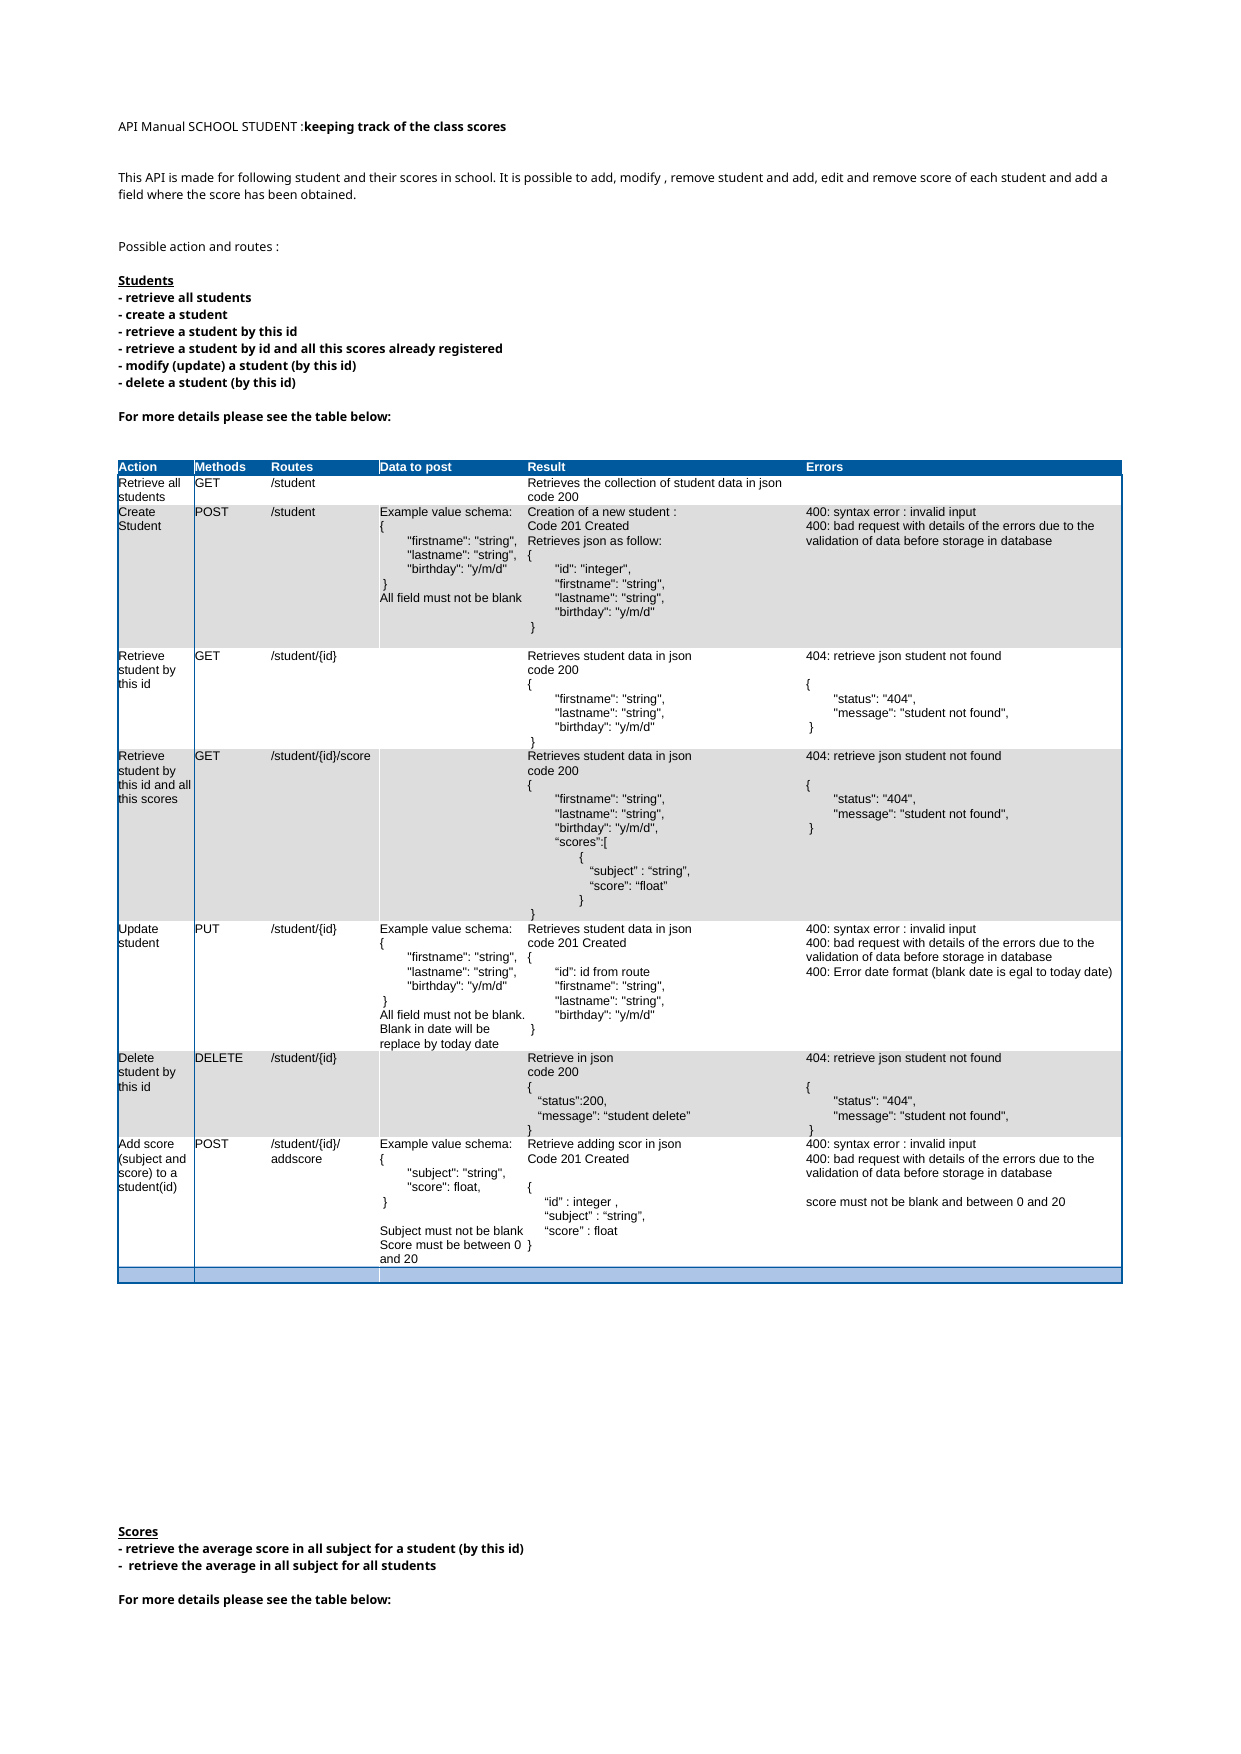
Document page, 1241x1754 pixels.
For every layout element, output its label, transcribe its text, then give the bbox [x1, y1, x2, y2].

table_header Methods [195, 460, 271, 474]
text - create a student [118, 306, 1122, 323]
table_cell Retrieve in json code 200 { “status”:200, “message”: “student delete” } [527, 1051, 806, 1137]
table_cell Retrieve student by this id [119, 648, 194, 749]
text Possible action and routes : [118, 238, 1122, 255]
table_cell /student/{id} [271, 921, 379, 1051]
table_cell GET [195, 749, 271, 921]
table_cell Retrieve all students [119, 476, 194, 504]
text - retrieve the average score in all subject for a student (by this id) [118, 1540, 1122, 1557]
text - retrieve the average in all subject for all students [118, 1557, 1122, 1574]
table_cell [380, 749, 527, 921]
table_cell DELETE [195, 1051, 271, 1137]
table_cell Retrieves the collection of student data in json code 200 [527, 476, 806, 504]
table_cell POST [195, 505, 271, 648]
table_cell 400: syntax error : invalid input 400: bad request with details of the errors due to the validation of data before storage in database [806, 505, 1121, 648]
table_cell PUT [195, 921, 271, 1051]
text - retrieve all students [118, 289, 1122, 306]
table_cell Example value schema: { "firstname": "string", "lastname": "string", "birthday": "y/m/d" } All field must not be blank [380, 505, 527, 648]
text Students [118, 272, 1122, 289]
table_cell 400: syntax error : invalid input 400: bad request with details of the errors due to the validation of data before storage in database score must not be blank and between 0 and 20 [806, 1137, 1121, 1266]
table_cell Creation of a new student : Code 201 Created Retrieves json as follow: { "id": "integer", "firstname": "string", "lastname": "string", "birthday": "y/m/d" } [527, 505, 806, 648]
table_cell [380, 1051, 527, 1137]
table_cell Retrieves student data in json code 200 { "firstname": "string", "lastname": "string", "birthday": "y/m/d", “scores”:[ { “subject” : “string”, “score”: “float” } } [527, 749, 806, 921]
text - modify (update) a student (by this id) [118, 357, 1122, 374]
table_cell Add score (subject and score) to a student(id) [119, 1137, 194, 1266]
table_cell Delete student by this id [119, 1051, 194, 1137]
table_cell POST [195, 1137, 271, 1266]
table_header Errors [806, 460, 1122, 474]
table_cell GET [195, 476, 271, 504]
table_cell GET [195, 648, 271, 749]
table_cell Retrieves student data in json code 201 Created { “id”: id from route "firstname": "string", "lastname": "string", "birthday": "y/m/d" } [527, 921, 806, 1051]
table_cell 400: syntax error : invalid input 400: bad request with details of the errors due to the validation of data before storage in database 400: Error date format (blank date is egal to today date) [806, 921, 1121, 1051]
text - retrieve a student by id and all this scores already registered [118, 340, 1122, 357]
table_cell [806, 1268, 1121, 1282]
table_cell [806, 476, 1121, 504]
table_cell [380, 1268, 527, 1282]
table_cell 404: retrieve json student not found { "status": "404", "message": "student not found", } [806, 648, 1121, 749]
table_cell [271, 1268, 379, 1282]
table_cell [119, 1268, 194, 1282]
table_header Data to post [380, 460, 527, 474]
table_cell /student/{id}/score [271, 749, 379, 921]
table_cell [380, 648, 527, 749]
table_cell /student/{id} [271, 648, 379, 749]
text - retrieve a student by this id [118, 323, 1122, 340]
table_cell 404: retrieve json student not found { "status": "404", "message": "student not found", } [806, 749, 1121, 921]
table_cell Retrieves student data in json code 200 { "firstname": "string", "lastname": "string", "birthday": "y/m/d" } [527, 648, 806, 749]
table_cell 404: retrieve json student not found { "status": "404", "message": "student not found", } [806, 1051, 1121, 1137]
table_cell /student [271, 505, 379, 648]
text For more details please see the table below: [118, 1591, 1122, 1608]
text - delete a student (by this id) [118, 374, 1122, 391]
table_header Result [527, 460, 806, 474]
table_cell Example value schema: { "firstname": "string", "lastname": "string", "birthday": "y/m/d" } All field must not be blank. Blank in date will be replace by today date [380, 921, 527, 1051]
table_cell /student/{id}/addscore [271, 1137, 379, 1266]
table_cell /student/{id} [271, 1051, 379, 1137]
table_cell [195, 1268, 271, 1282]
text For more details please see the table below: [118, 408, 1122, 426]
table_cell [380, 476, 527, 504]
table_cell Retrieve adding scor in json Code 201 Created { “id” : integer , “subject” : “string”, “score” : float } [527, 1137, 806, 1266]
text API Manual SCHOOL STUDENT :keeping track of the class scores [118, 118, 1122, 135]
table_cell Update student [119, 921, 194, 1051]
table_cell [527, 1268, 806, 1282]
table_cell Create Student [119, 505, 194, 648]
table_cell /student [271, 476, 379, 504]
text This API is made for following student and their scores in school. It is possible to add, modify , remove student and add, edit and remove score of each student and add a field where the score has been obtained. [118, 169, 1122, 203]
table_header Routes [271, 460, 379, 474]
table_cell Example value schema: { "subject": "string", "score": float, } Subject must not be blank Score must be between 0 and 20 [380, 1137, 527, 1266]
table_cell Retrieve student by this id and all this scores [119, 749, 194, 921]
table_header Action [118, 460, 194, 474]
text Scores [118, 1523, 1122, 1540]
